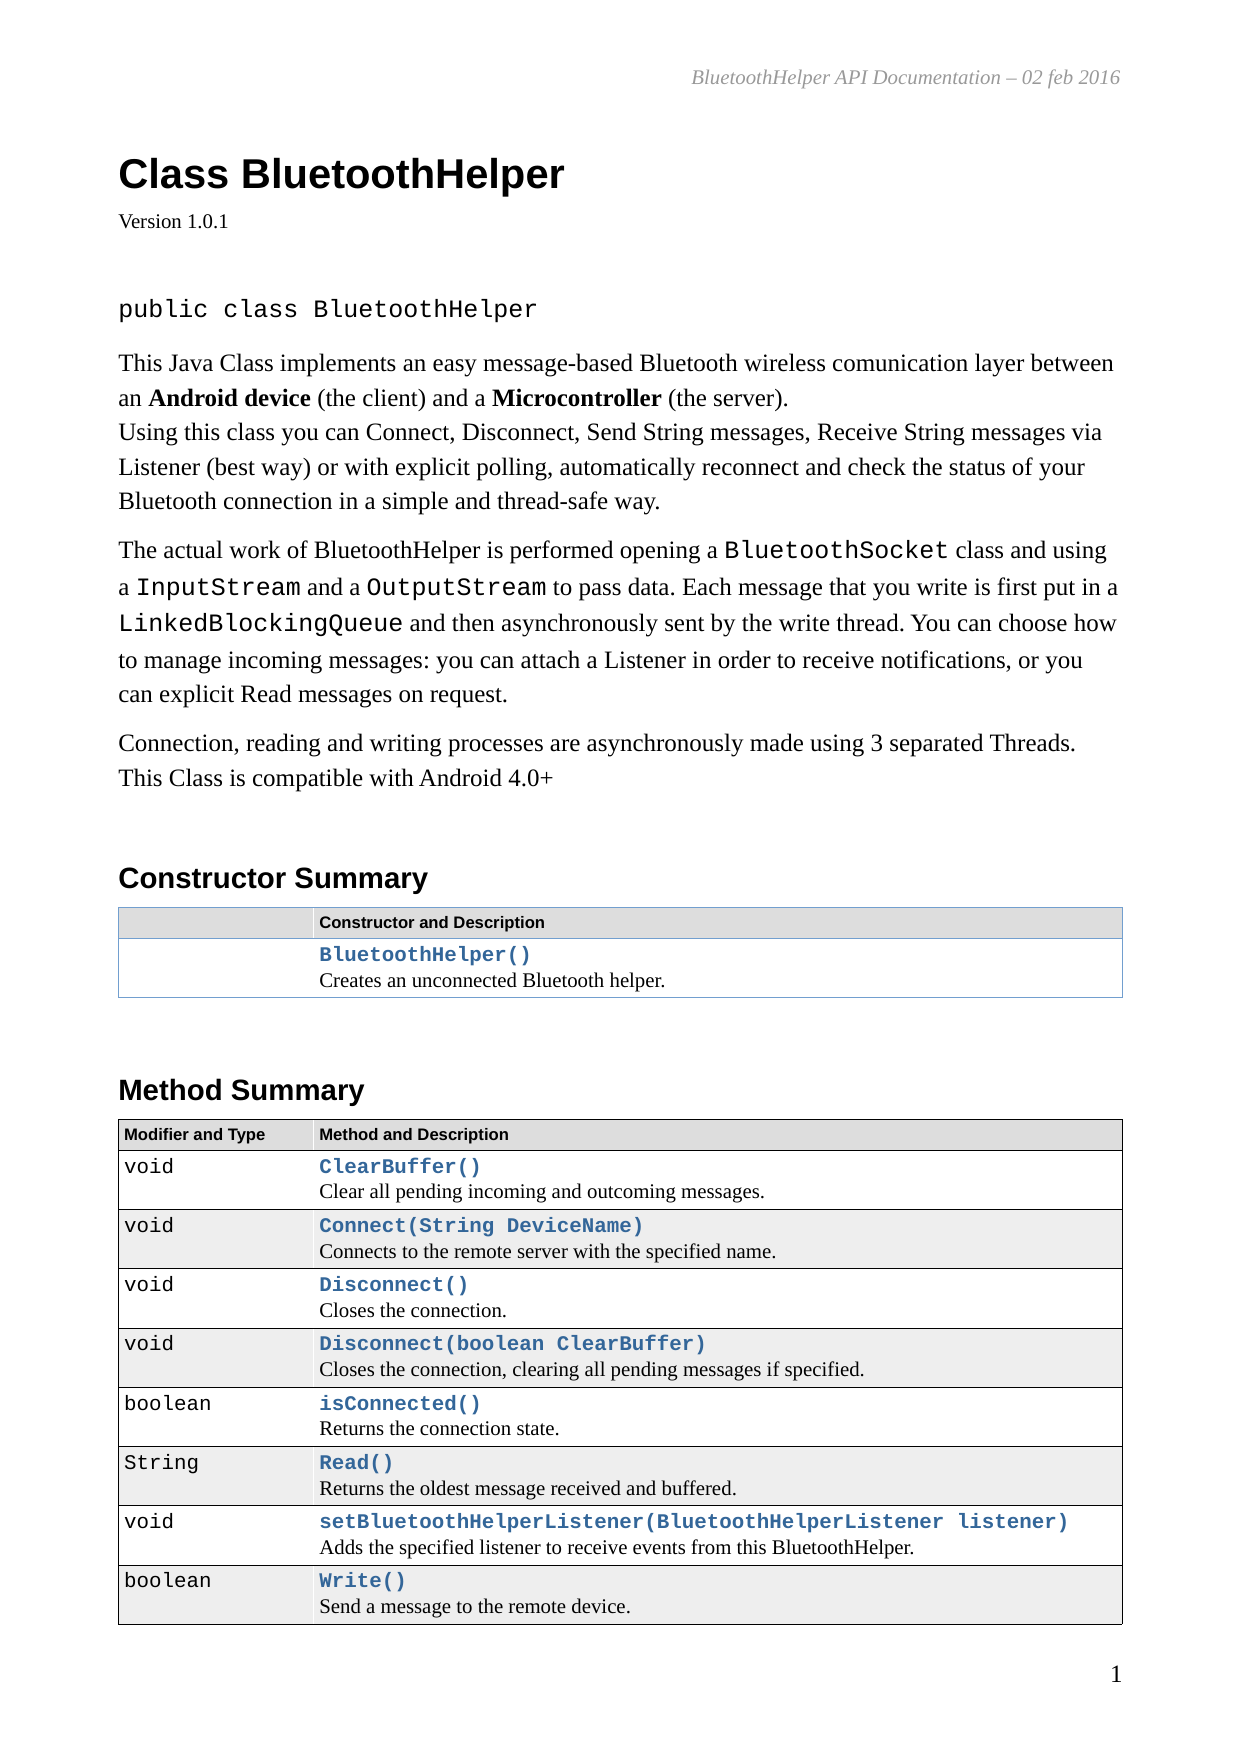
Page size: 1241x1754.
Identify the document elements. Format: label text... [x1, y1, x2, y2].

table_header Modifier and Type [119, 1120, 313, 1150]
table_cell void [119, 1506, 313, 1565]
text Connection, reading and writing processes are asynchronously made using 3 separated Threads. [118, 728, 1122, 757]
table_cell Disconnect() Closes the connection. [314, 1269, 1122, 1328]
table_cell Write() Send a message to the remote device. [314, 1566, 1122, 1624]
table_header Constructor and Description [314, 908, 1122, 938]
subtitle Class BluetoothHelper [118, 149, 1122, 197]
table_header Method and Description [314, 1120, 1122, 1150]
text Version 1.0.1 [118, 209, 1122, 233]
text This Class is compatible with Android 4.0+ [118, 763, 1122, 792]
subtitle Method Summary [118, 1073, 1122, 1107]
table_cell void [119, 1269, 313, 1328]
table_cell void [119, 1151, 313, 1209]
text The actual work of BluetoothHelper is performed opening a BluetoothSocket class and using a InputStream and a OutputStream to pass data. Each message that you write is first put in a LinkedBlockingQueue and then asynchronously sent by the write thread. You can choose how to manage incoming messages: you can attach a Listener in order to receive notifications, or you can explicit Read messages on request. [118, 535, 1122, 708]
text This Java Class implements an easy message-based Bluetooth wireless comunication layer between an Android device (the client) and a Microcontroller (the server). Using this class you can Connect, Disconnect, Send String messages, Receive String messages via Listener (best way) or with explicit polling, automatically reconnect and check the status of your Bluetooth connection in a simple and thread-safe way. [118, 348, 1122, 515]
table_cell BluetoothHelper() Creates an unconnected Bluetooth helper. [314, 939, 1122, 997]
table_cell void [119, 1329, 313, 1387]
table_cell ClearBuffer() Clear all pending incoming and outcoming messages. [314, 1151, 1122, 1209]
table_cell Disconnect(boolean ClearBuffer) Closes the connection, clearing all pending messages if specified. [314, 1329, 1122, 1387]
table_cell Read() Returns the oldest message received and buffered. [314, 1447, 1122, 1505]
subtitle Constructor Summary [118, 861, 1122, 895]
text public class BluetoothHelper [118, 296, 1122, 324]
table_cell isConnected() Returns the connection state. [314, 1388, 1122, 1446]
table_cell void [119, 1210, 313, 1268]
table_cell String [119, 1447, 313, 1505]
table_cell boolean [119, 1566, 313, 1624]
table_cell [119, 939, 313, 997]
table_cell Connect(String DeviceName) Connects to the remote server with the specified name. [314, 1210, 1122, 1268]
table_header [119, 908, 313, 938]
table_cell boolean [119, 1388, 313, 1446]
table_cell setBluetoothHelperListener(BluetoothHelperListener listener) Adds the specified listener to receive events from this BluetoothHelper. [314, 1506, 1122, 1565]
